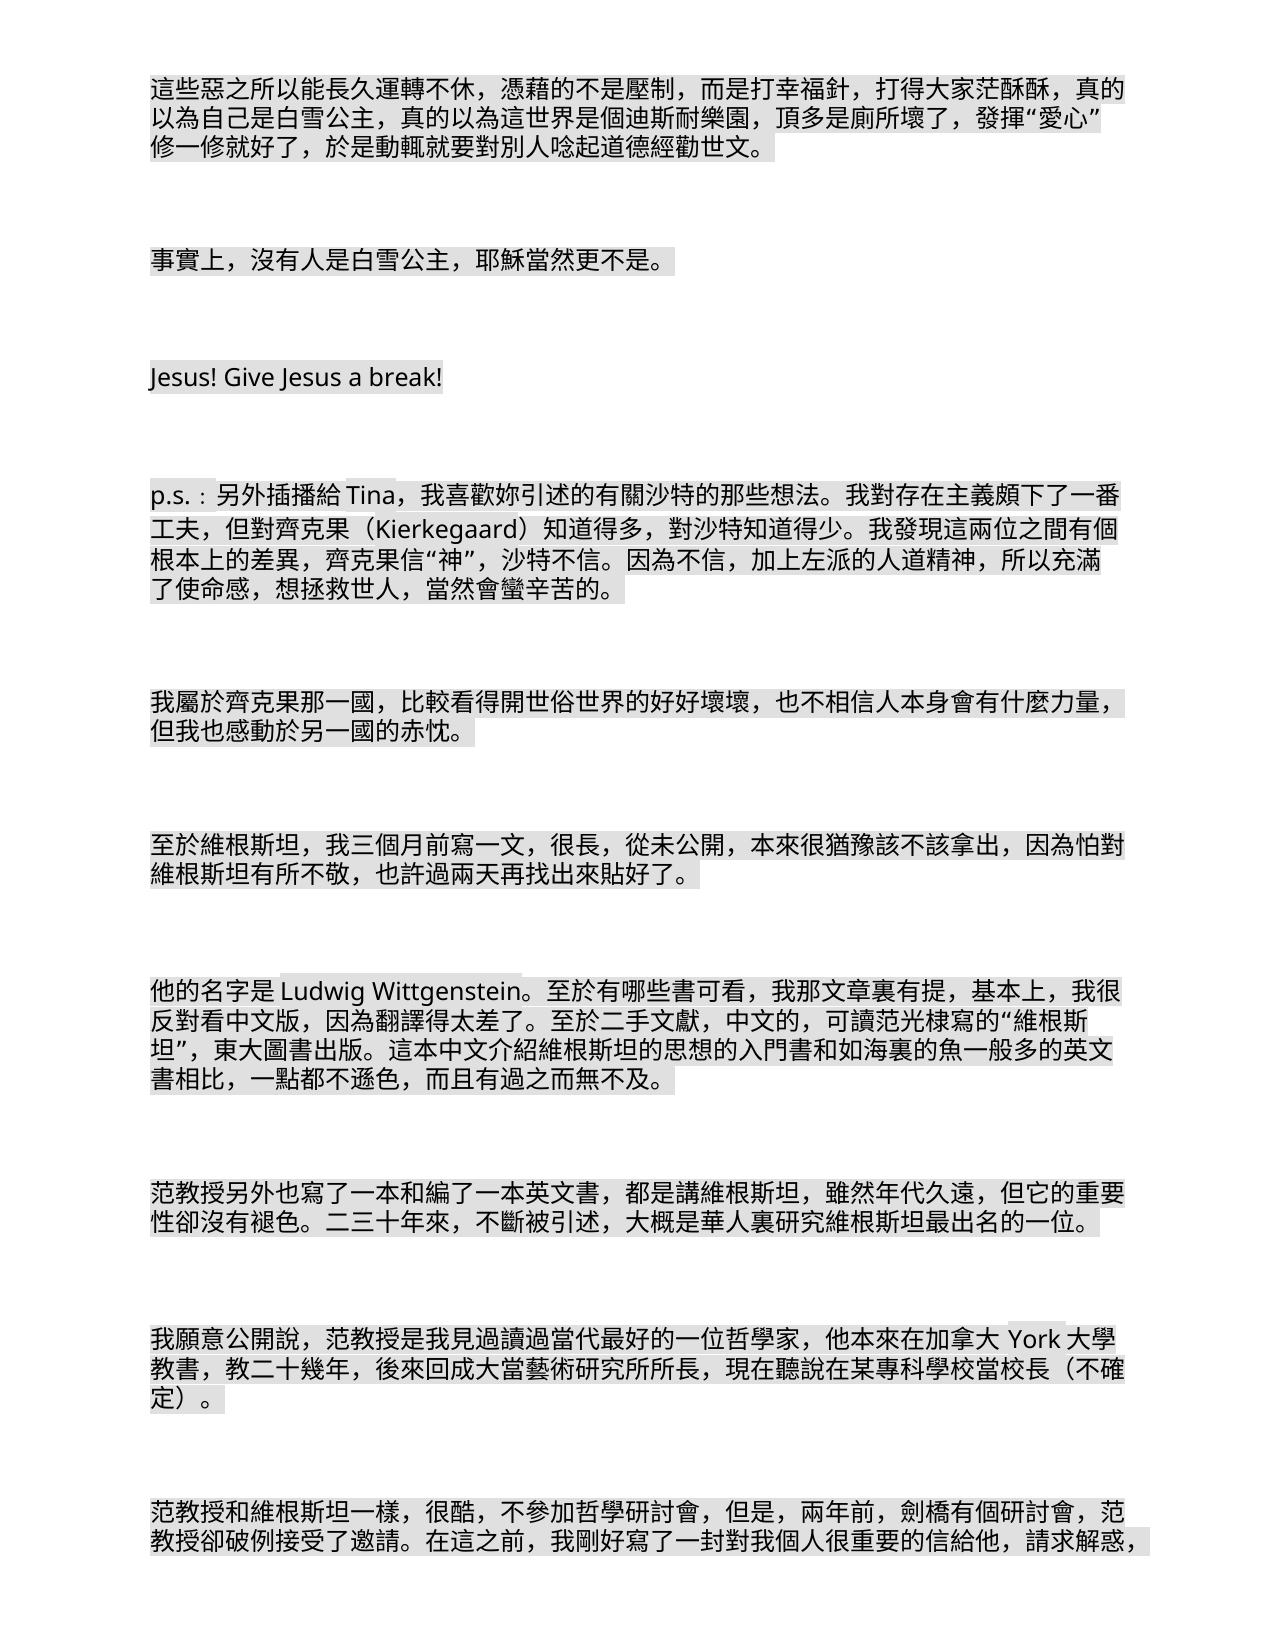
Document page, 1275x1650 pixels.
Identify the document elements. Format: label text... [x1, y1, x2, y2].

text 范教授另外也寫了一本和編了一本英文書，都是講維根斯坦，雖然年代久遠，但它的重要性卻沒有褪色。二三十年來，不斷被引述，大概是華人裏研究維根斯坦最出名的一位。 [150, 1179, 1125, 1237]
text p.s.﹕另外插播給Tina，我喜歡妳引述的有關沙特的那些想法。我對存在主義頗下了一番工夫，但對齊克果（Kierkegaard）知道得多，對沙特知道得少。我發現這兩位之間有個根本上的差異，齊克果信“神”，沙特不信。因為不信，加上左派的人道精神，所以充滿了使命感，想拯救世人，當然會蠻辛苦的。 [150, 478, 1125, 604]
text 范教授和維根斯坦一樣，很酷，不參加哲學研討會，但是，兩年前，劍橋有個研討會，范教授卻破例接受了邀請。在這之前，我剛好寫了一封對我個人很重要的信給他，請求解惑，所以有機會認識，在劍橋留下驚鴻一瞥。 [150, 1498, 1125, 1556]
text 我屬於齊克果那一國，比較看得開世俗世界的好好壞壞，也不相信人本身會有什麼力量，但我也感動於另一國的赤忱。 [150, 688, 1125, 747]
text 這些惡之所以能長久運轉不休，憑藉的不是壓制，而是打幸福針，打得大家茫酥酥，真的以為自己是白雪公主，真的以為這世界是個迪斯耐樂園，頂多是廁所壞了，發揮“愛心”修一修就好了，於是動輒就要對別人唸起道德經勸世文。 [150, 75, 1125, 162]
text 我願意公開說，范教授是我見過讀過當代最好的一位哲學家，他本來在加拿大 York大學教書，教二十幾年，後來回成大當藝術研究所所長，現在聽說在某專科學校當校長（不確定）。 [150, 1321, 1125, 1414]
text Jesus! Give Jesus a break! [150, 360, 1125, 394]
text 事實上，沒有人是白雪公主，耶穌當然更不是。 [150, 247, 1125, 276]
text 至於維根斯坦，我三個月前寫一文，很長，從未公開，本來很猶豫該不該拿出，因為怕對維根斯坦有所不敬，也許過兩天再找出來貼好了。 [150, 831, 1125, 889]
text 他的名字是Ludwig Wittgenstein。至於有哪些書可看，我那文章裏有提，基本上，我很反對看中文版，因為翻譯得太差了。至於二手文獻，中文的，可讀范光棣寫的“維根斯坦”，東大圖書出版。這本中文介紹維根斯坦的思想的入門書和如海裏的魚一般多的英文書相比，一點都不遜色，而且有過之而無不及。 [150, 973, 1125, 1095]
